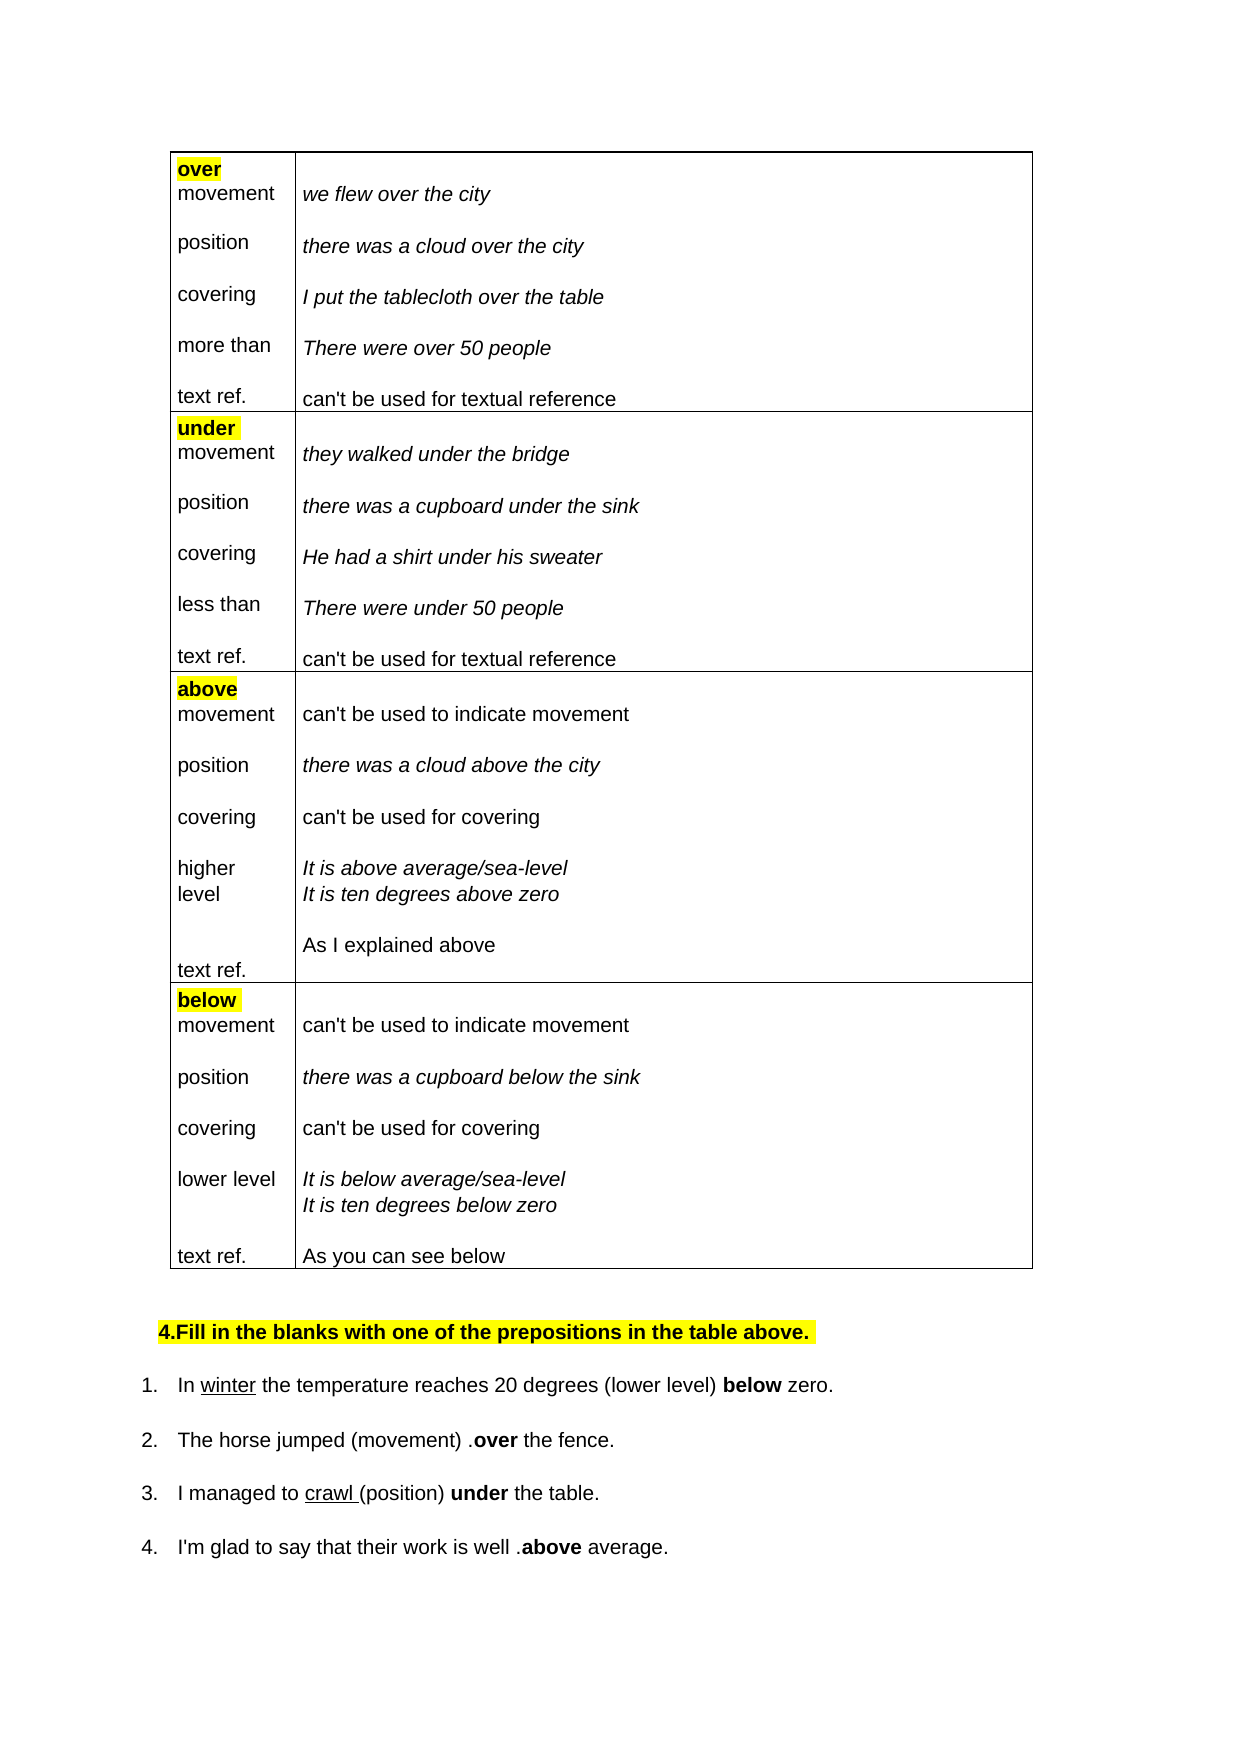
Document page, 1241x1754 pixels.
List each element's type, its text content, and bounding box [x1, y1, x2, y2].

list The horse jumped (movement) .over the fence. [141, 1427, 1135, 1451]
table_cell can't be used to indicate movement there was a cloud above the city can't be used for covering It is above average/sea-level It is ten degrees above zero As I explained above [296, 672, 1032, 982]
table_header we flew over the city there was a cloud over the city I put the tablecloth over the table There were over 50 people can't be used for textual reference [296, 153, 1032, 411]
table_header over movement position covering more than text ref. [171, 153, 295, 411]
table_cell under movement position covering less than text ref. [171, 412, 295, 671]
list In winter the temperature reaches 20 degrees (lower level) below zero. [141, 1373, 1135, 1397]
table_cell they walked under the bridge there was a cupboard under the sink He had a shirt under his sweater There were under 50 people can't be used for textual reference [296, 412, 1032, 671]
table_cell can't be used to indicate movement there was a cupboard below the sink can't be used for covering It is below average/sea-level It is ten degrees below zero As you can see below [296, 983, 1032, 1268]
list I managed to crawl (position) under the table. [141, 1481, 1135, 1505]
list 4.Fill in the blanks with one of the prepositions in the table above. [158, 1320, 1135, 1344]
table_cell below movement position covering lower level text ref. [171, 983, 295, 1268]
list I'm glad to say that their work is well .above average. [141, 1535, 1135, 1559]
table_cell above movement position covering higher level text ref. [171, 672, 295, 982]
